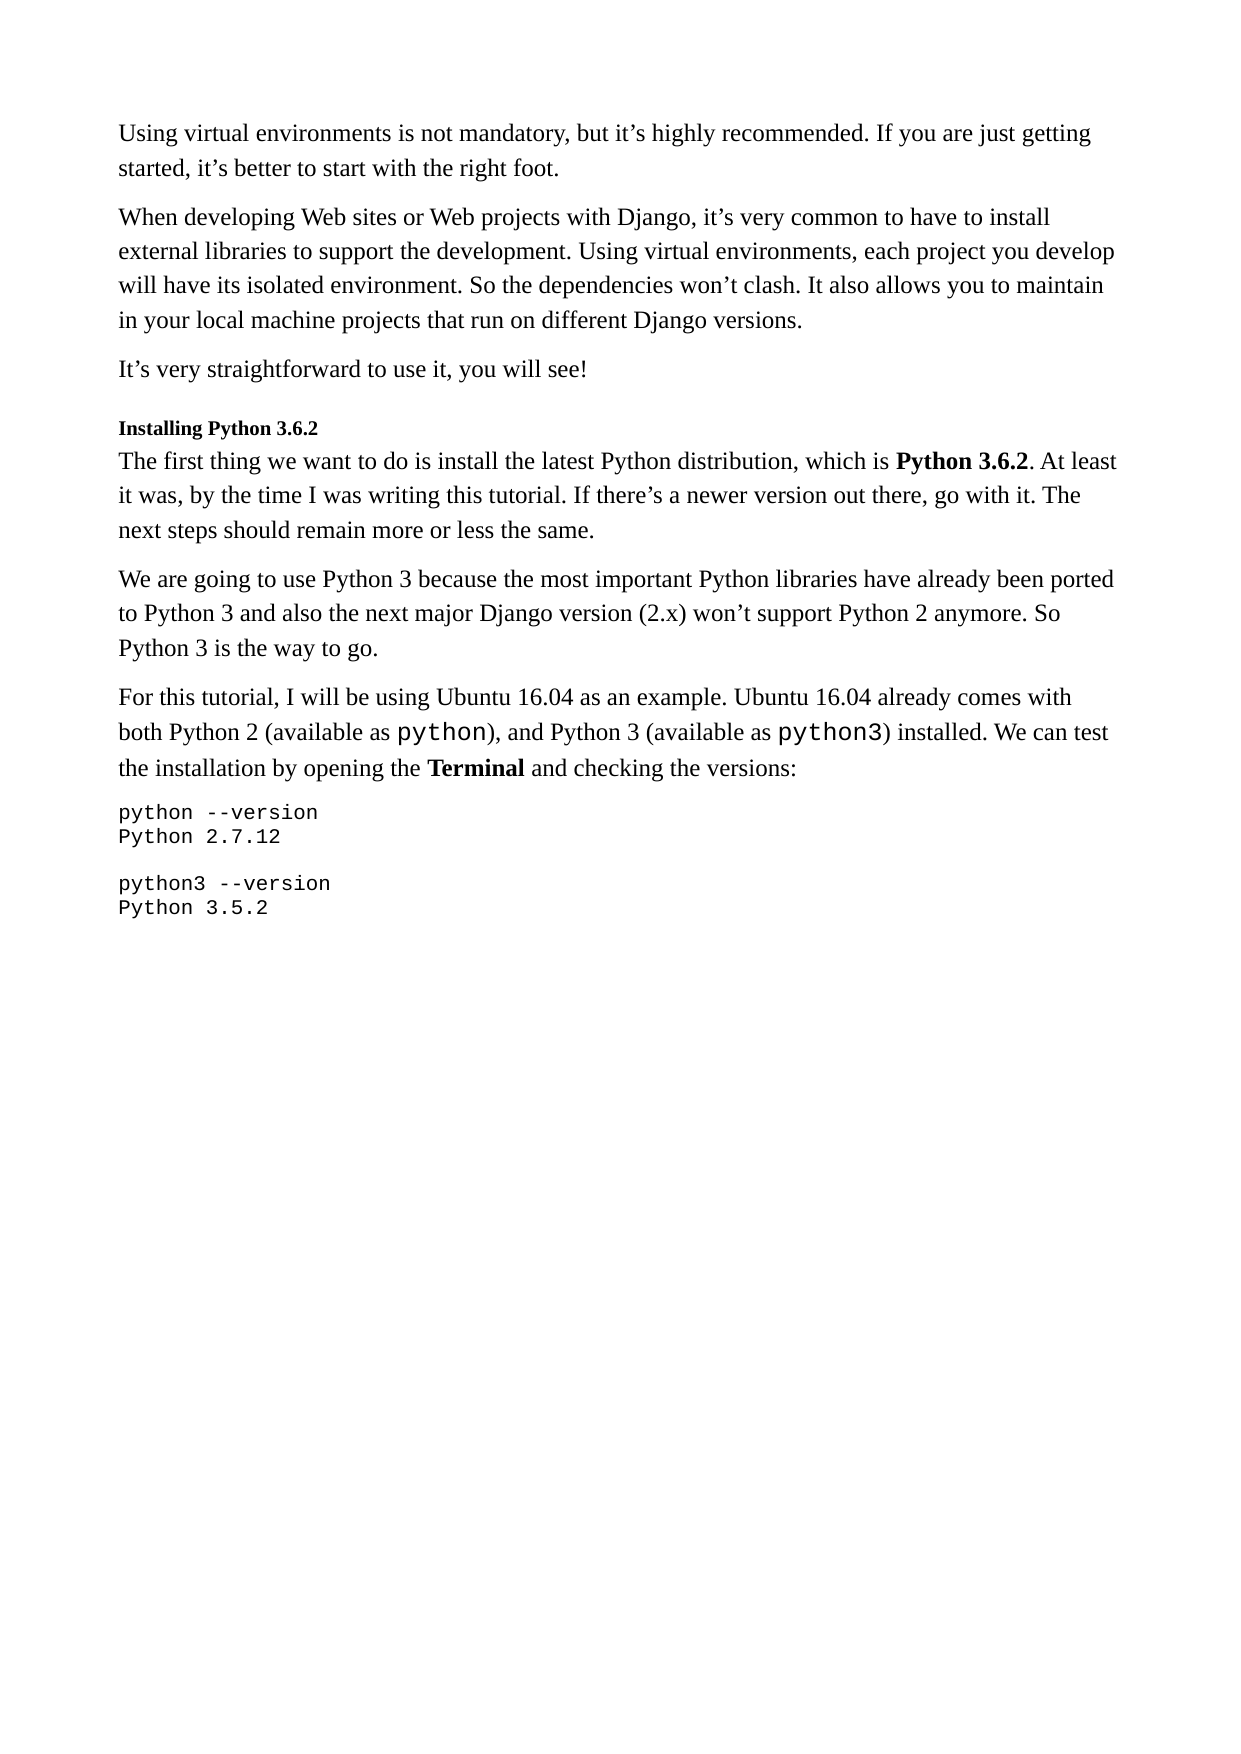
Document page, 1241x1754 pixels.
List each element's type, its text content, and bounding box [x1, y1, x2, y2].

text We are going to use Python 3 because the most important Python libraries have already been ported to Python 3 and also the next major Django version (2.x) won’t support Python 2 anymore. So Python 3 is the way to go. [118, 564, 1122, 662]
text python --version [118, 802, 1122, 826]
text For this tutorial, I will be using Ubuntu 16.04 as an example. Ubuntu 16.04 already comes with both Python 2 (available as python), and Python 3 (available as python3) installed. We can test the installation by opening the Terminal and checking the versions: [118, 682, 1122, 782]
text Python 3.5.2 [118, 897, 1122, 920]
text It’s very straightforward to use it, you will see! [118, 354, 1122, 383]
text Using virtual environments is not mandatory, but it’s highly recommended. If you are just getting started, it’s better to start with the right foot. [118, 118, 1122, 181]
subtitle Installing Python 3.6.2 [118, 416, 1122, 440]
text The first thing we want to do is install the latest Python distribution, which is Python 3.6.2. At least it was, by the time I was writing this tutorial. If there’s a newer version out there, go with it. The next steps should remain more or less the same. [118, 446, 1122, 544]
text python3 --version [118, 873, 1122, 897]
text When developing Web sites or Web projects with Django, it’s very common to have to install external libraries to support the development. Using virtual environments, each project you develop will have its isolated environment. So the dependencies won’t clash. It also allows you to maintain in your local machine projects that run on different Django versions. [118, 202, 1122, 334]
text Python 2.7.12 [118, 826, 1122, 849]
